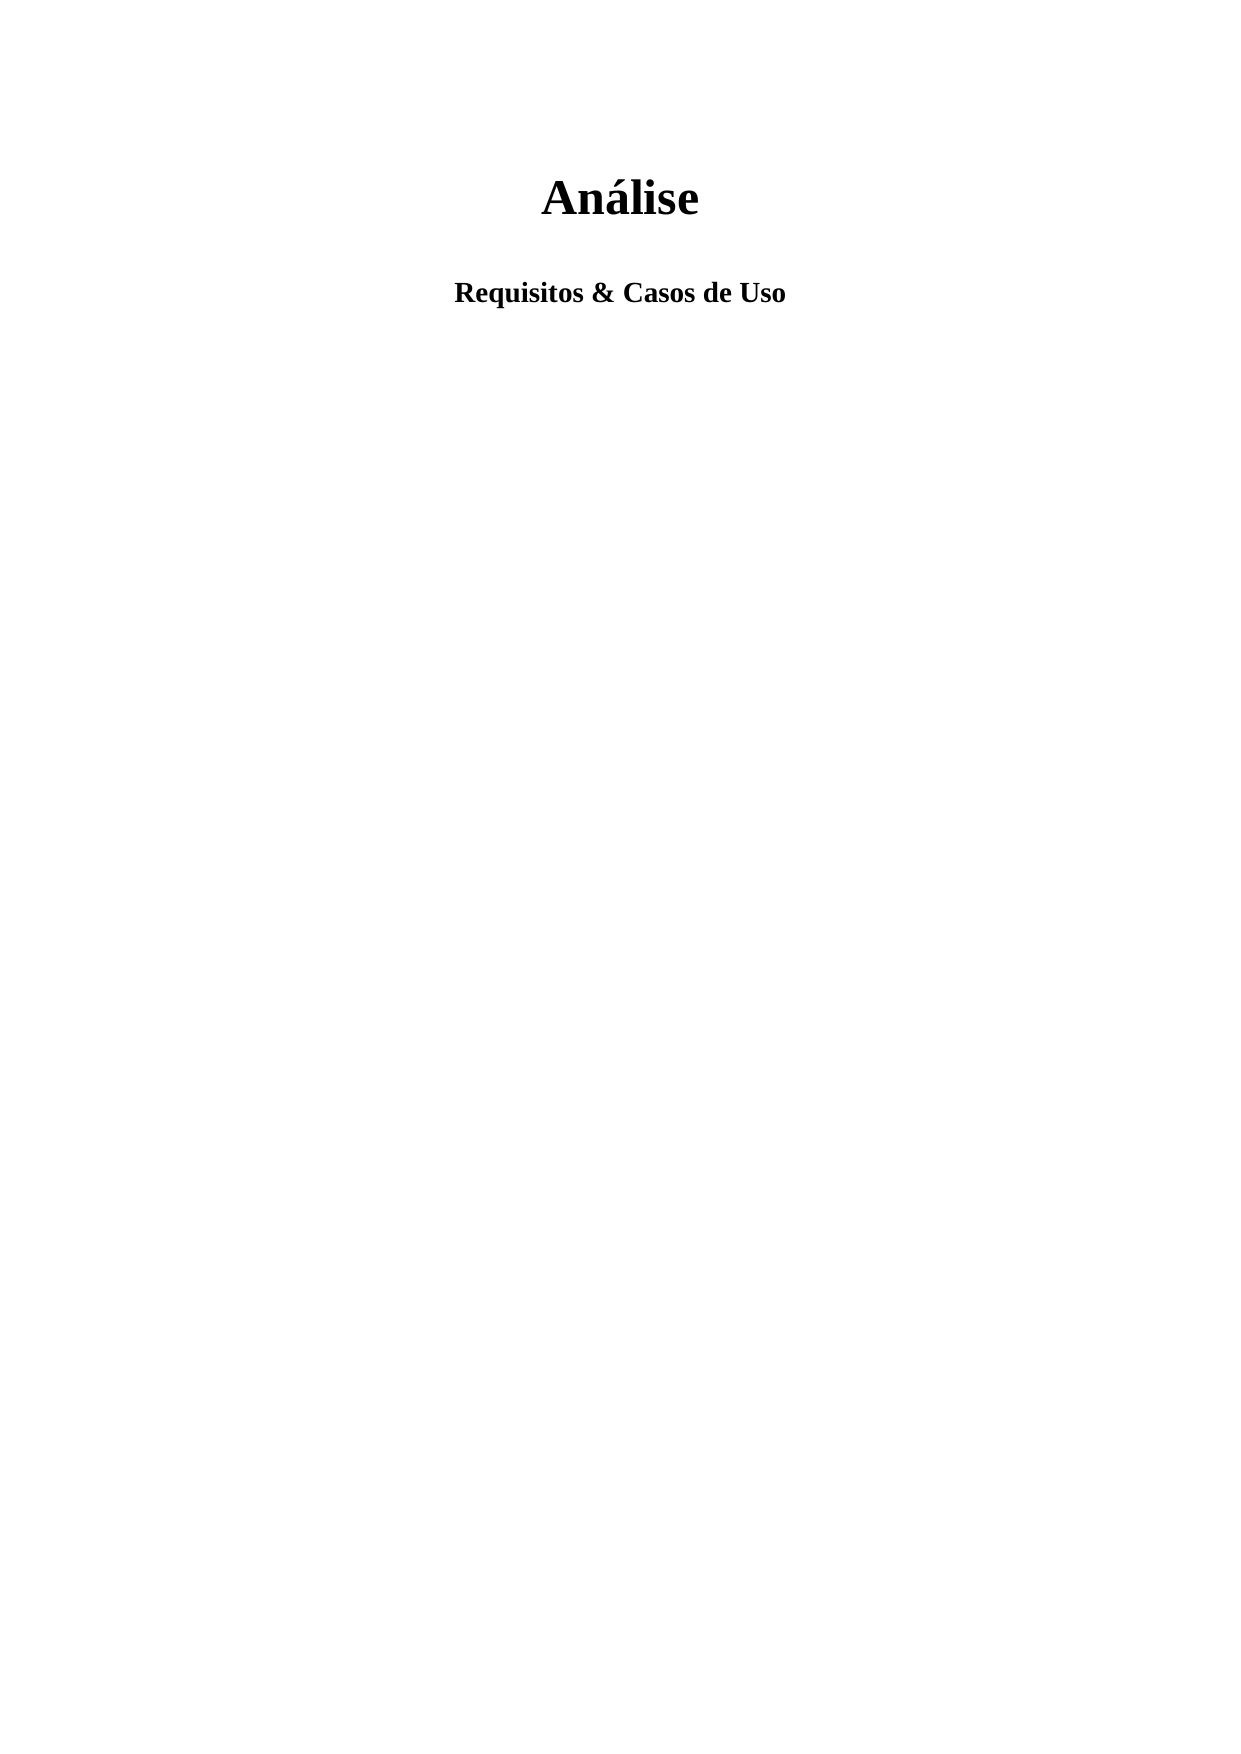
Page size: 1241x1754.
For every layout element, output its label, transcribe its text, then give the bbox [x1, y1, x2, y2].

subtitle Requisitos & Casos de Uso [118, 276, 1122, 309]
subtitle Análise [118, 168, 1122, 226]
